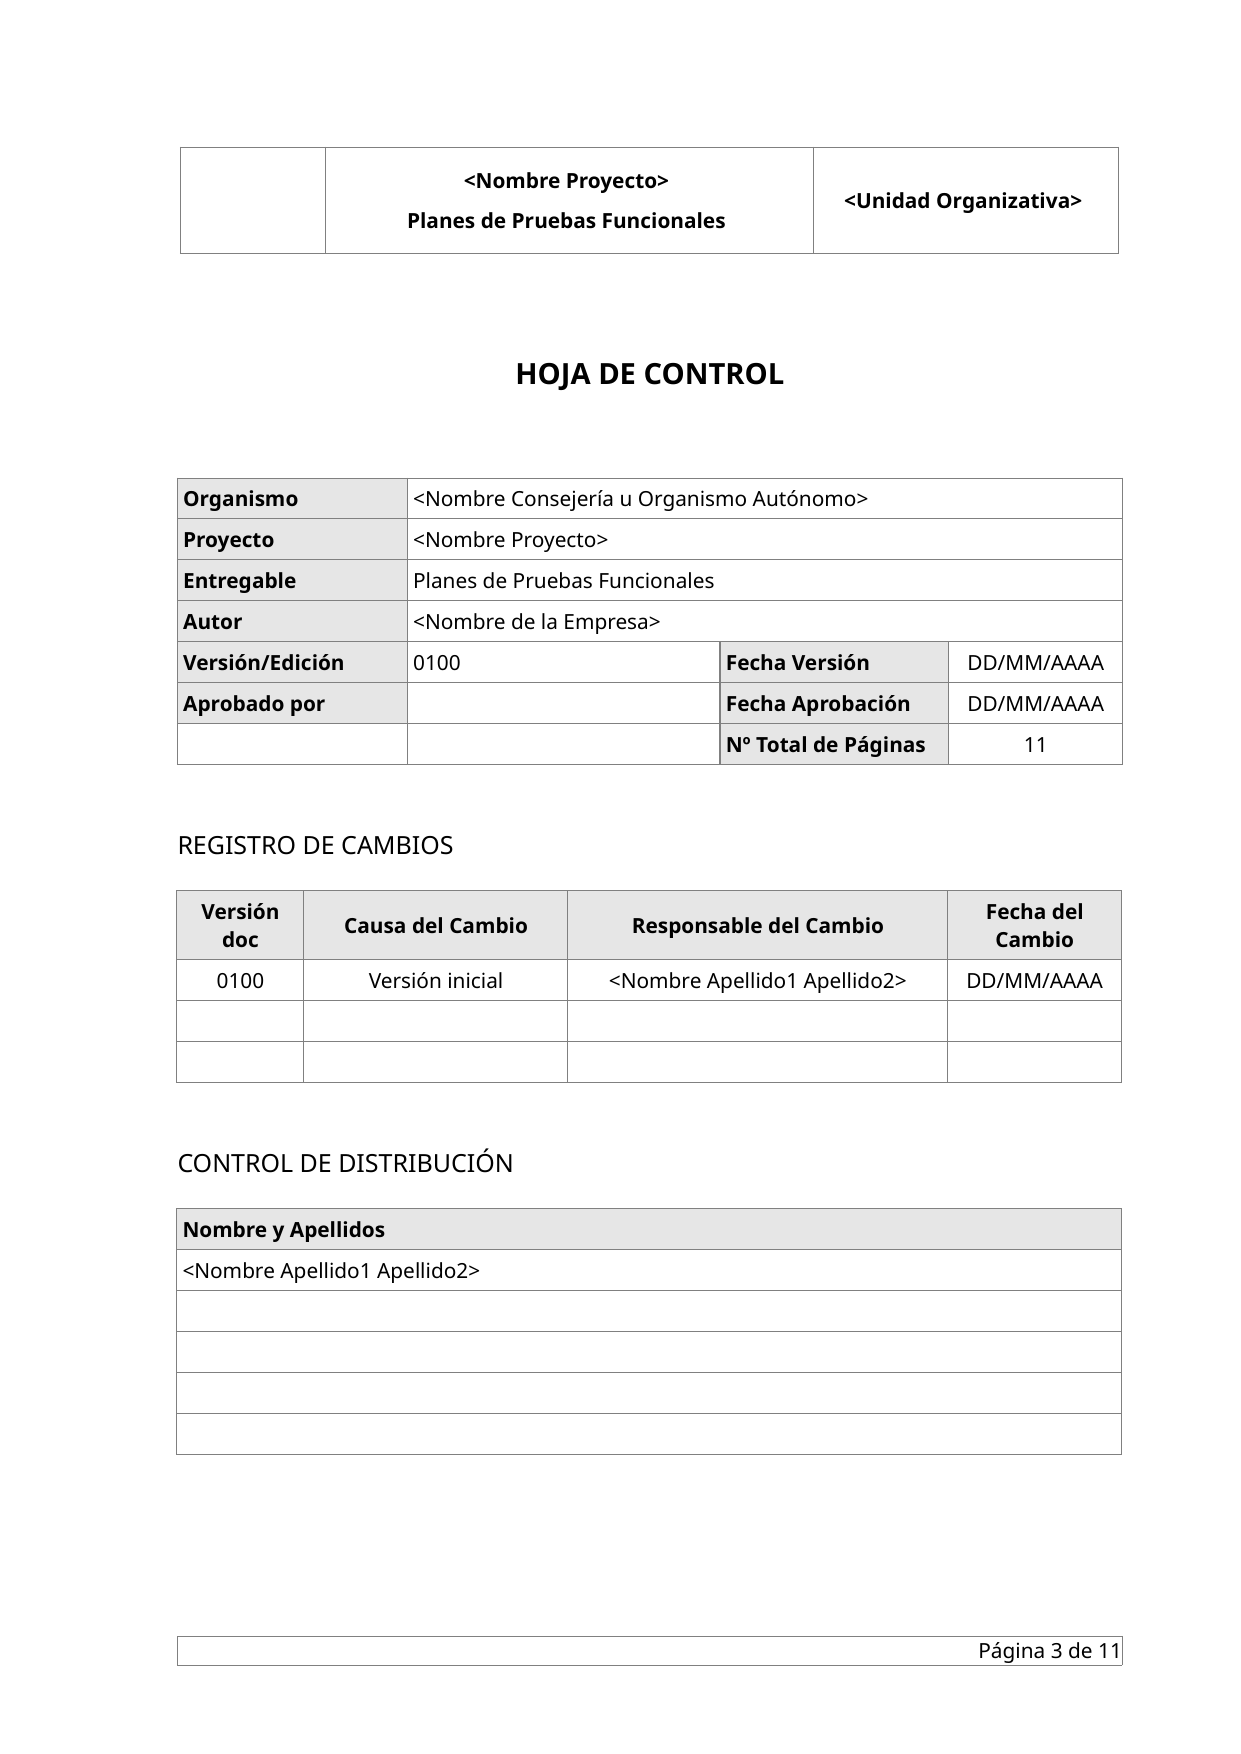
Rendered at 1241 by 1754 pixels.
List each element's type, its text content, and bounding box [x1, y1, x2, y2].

table_cell Fecha Versión [721, 642, 948, 682]
table_cell Fecha Aprobación [721, 683, 948, 723]
table_cell <Nombre de la Empresa> [408, 601, 1122, 641]
table_cell [408, 683, 719, 723]
table_cell Versión/Edición [178, 642, 407, 682]
table_cell [177, 1332, 1121, 1372]
table_header Versión doc [177, 891, 303, 959]
table_cell [177, 1001, 303, 1041]
table_header Responsable del Cambio [568, 891, 947, 959]
table_cell Versión inicial [304, 960, 567, 1000]
table_header <Nombre Consejería u Organismo Autónomo> [408, 479, 1122, 518]
table_cell Planes de Pruebas Funcionales [408, 560, 1122, 600]
table_cell [177, 1291, 1121, 1331]
table_cell [568, 1042, 947, 1082]
table_header Fecha del Cambio [948, 891, 1121, 959]
table_cell <Nombre Proyecto> [408, 519, 1122, 559]
table_cell 0100 [177, 960, 303, 1000]
table_cell 0100 [408, 642, 719, 682]
text REGISTRO DE CAMBIOS [177, 827, 1122, 862]
table_cell Nº Total de Páginas [721, 724, 948, 764]
text CONTROL DE DISTRIBUCIÓN [177, 1146, 1122, 1180]
table_cell 10 [949, 724, 1122, 764]
table_cell DD/MM/AAAA [948, 960, 1121, 1000]
table_cell [177, 1042, 303, 1082]
table_cell [408, 724, 719, 764]
table_cell Entregable [178, 560, 407, 600]
table_cell [304, 1001, 567, 1041]
table_header Nombre y Apellidos [177, 1209, 1121, 1249]
table_cell [178, 724, 407, 764]
table_cell [948, 1042, 1121, 1082]
table_cell Aprobado por [178, 683, 407, 723]
table_cell [177, 1414, 1121, 1454]
text HOJA DE CONTROL [177, 353, 1122, 393]
table_cell [304, 1042, 567, 1082]
table_cell <Nombre Apellido1 Apellido2> [177, 1250, 1121, 1290]
table_cell [568, 1001, 947, 1041]
table_cell DD/MM/AAAA [949, 642, 1122, 682]
table_cell Autor [178, 601, 407, 641]
table_cell DD/MM/AAAA [949, 683, 1122, 723]
table_cell Proyecto [178, 519, 407, 559]
table_cell [177, 1373, 1121, 1413]
table_cell [948, 1001, 1121, 1041]
table_cell <Nombre Apellido1 Apellido2> [568, 960, 947, 1000]
table_header Organismo [178, 479, 407, 518]
table_header Causa del Cambio [304, 891, 567, 959]
